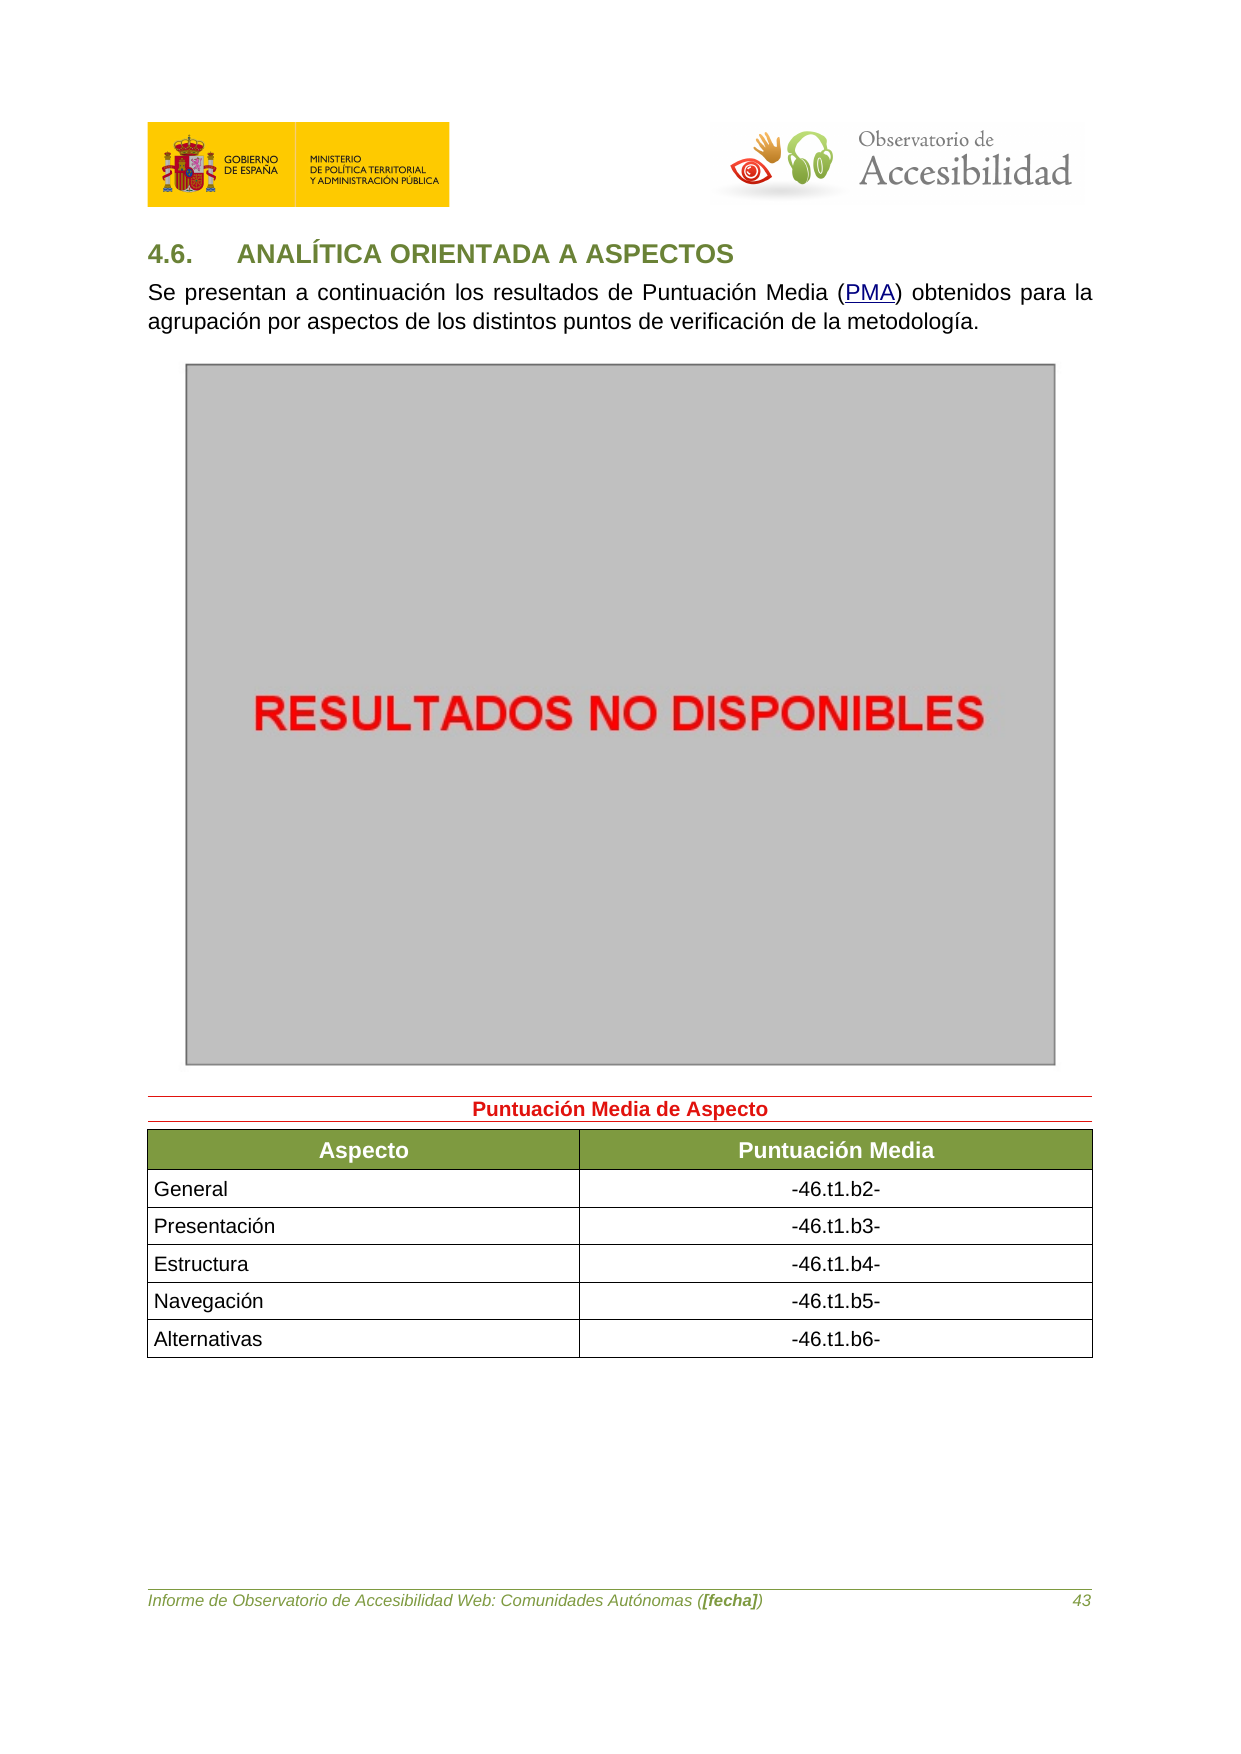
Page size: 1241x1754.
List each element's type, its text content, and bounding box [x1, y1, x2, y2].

table_header Aspecto [148, 1130, 579, 1169]
table_cell -46.t1.b3- [580, 1208, 1092, 1244]
table_cell -46.t1.b4- [580, 1245, 1092, 1282]
table_cell Alternativas [148, 1320, 579, 1357]
table_cell -46.t1.b5- [580, 1283, 1092, 1319]
table_cell Navegación [148, 1283, 579, 1319]
list Analítica orientada a aspectos [148, 238, 1092, 269]
text Puntuación Media de Aspecto [148, 1097, 1092, 1121]
table_header Puntuación Media [580, 1130, 1092, 1169]
table_cell -46.t1.b2- [580, 1170, 1092, 1207]
table_cell Estructura [148, 1245, 579, 1282]
table_cell -46.t1.b6- [580, 1320, 1092, 1357]
table_cell General [148, 1170, 579, 1207]
table_cell Presentación [148, 1208, 579, 1244]
text Se presentan a continuación los resultados de Puntuación Media (PMA) obtenidos para la agrupación por aspectos de los distintos puntos de verificación de la metodología. [148, 279, 1092, 334]
